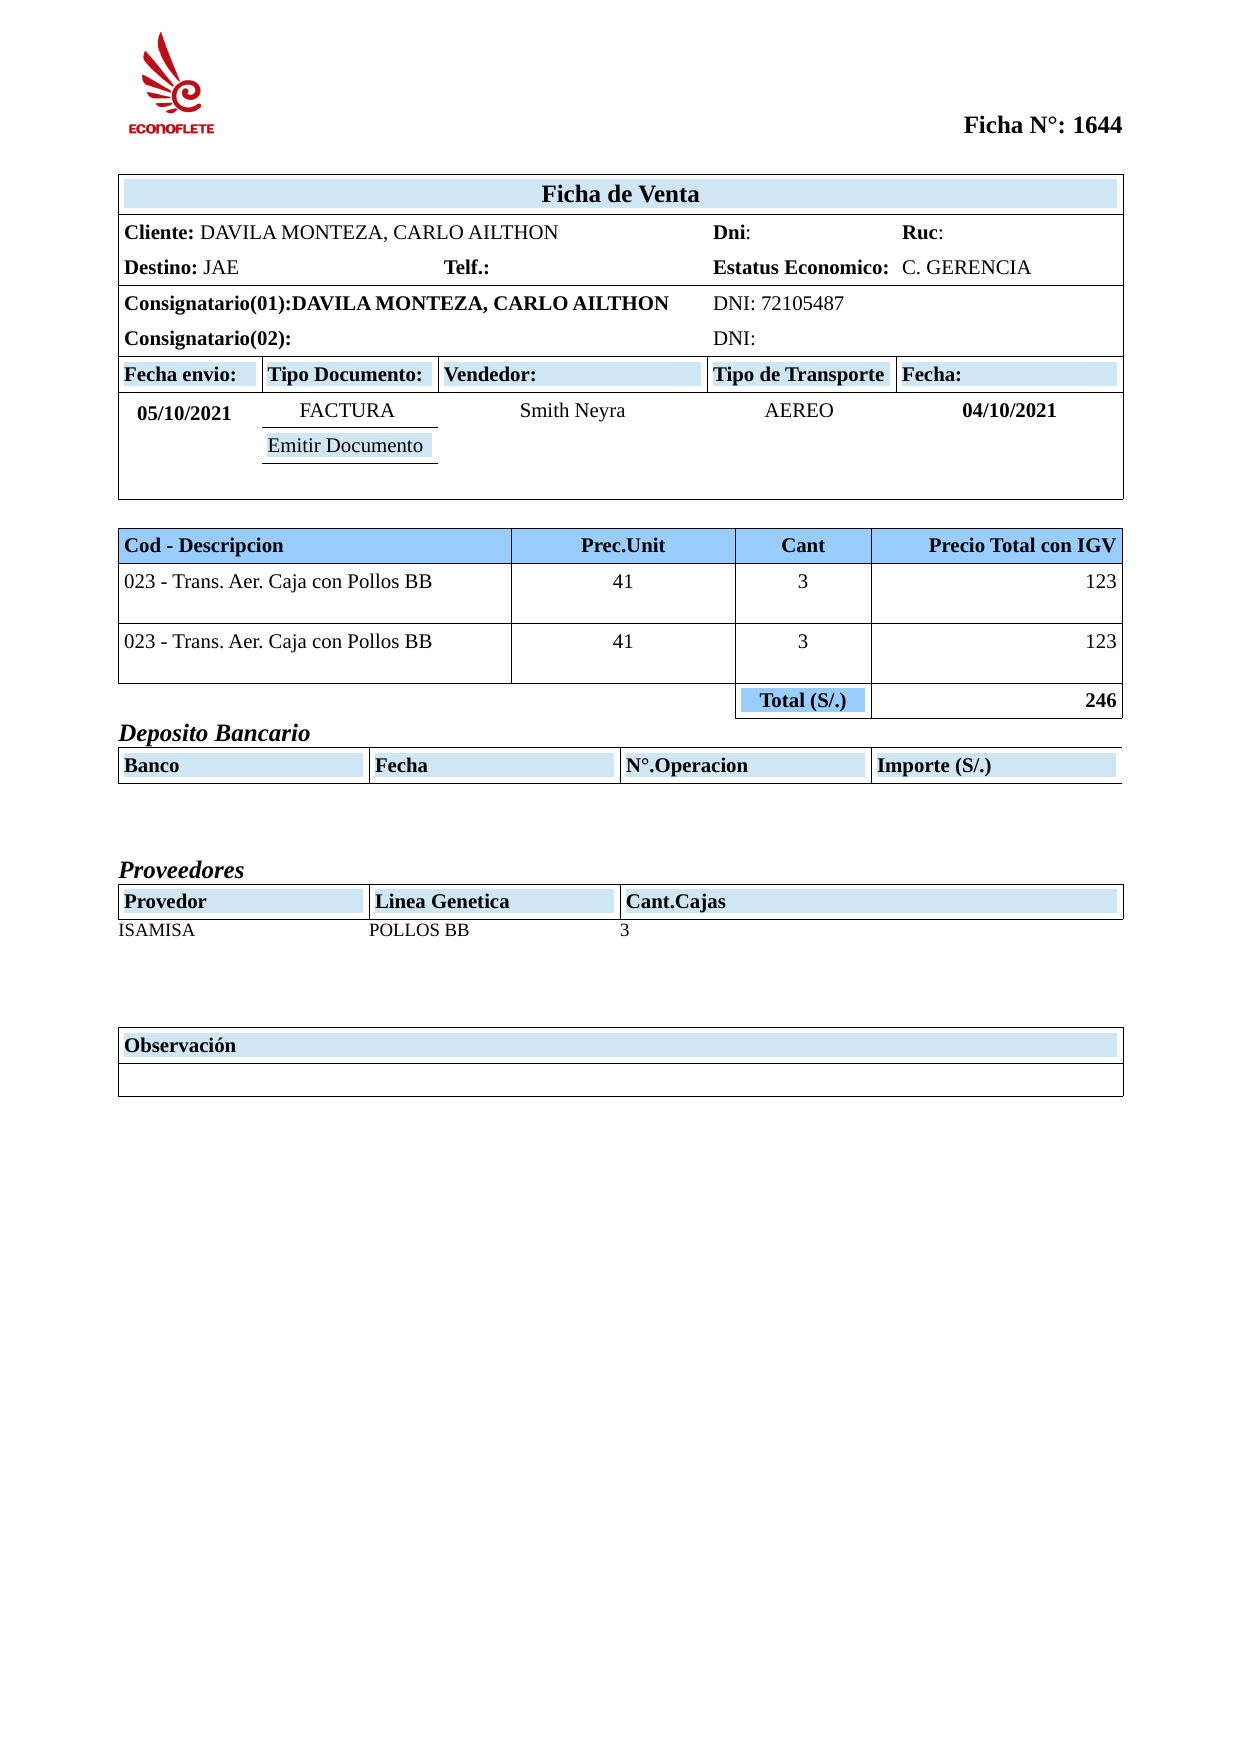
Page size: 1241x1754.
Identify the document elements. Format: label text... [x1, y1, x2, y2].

table_header Cod - Descripcion [119, 529, 511, 563]
table_cell [871, 784, 1122, 807]
table_cell Tipo de Transporte [708, 357, 896, 392]
table_cell 04/10/2021 [896, 393, 1123, 498]
table_header N°.Operacion [621, 748, 871, 782]
table_header Importe (S/.) [872, 748, 1122, 782]
table_cell Consignatario(02): [119, 321, 707, 356]
table_cell Telf.: [438, 249, 707, 285]
table_cell Fecha: [897, 357, 1123, 392]
table_cell Ruc: [896, 215, 1123, 249]
table_cell Fecha envio: [119, 357, 262, 392]
table_cell [369, 1006, 620, 1027]
table_cell [511, 684, 735, 718]
table_header Precio Total con IGV [872, 529, 1122, 563]
table_cell Vendedor: [439, 357, 707, 392]
table_cell Tipo Documento: [263, 357, 438, 392]
table_cell [620, 963, 1123, 984]
table_cell [369, 807, 620, 831]
table_cell 3 [620, 920, 1123, 941]
table_header Cant [736, 529, 871, 563]
table_cell [620, 941, 1123, 962]
table_header Linea Genetica [370, 885, 620, 919]
table_cell Total (S/.) [736, 684, 871, 718]
table_cell [119, 1064, 1123, 1096]
table_cell Consignatario(01):DAVILA MONTEZA, CARLO AILTHON [119, 286, 707, 321]
table_header Prec.Unit [512, 529, 735, 563]
table_cell [118, 784, 369, 807]
table_cell FACTURA [262, 393, 438, 427]
table_cell [262, 464, 438, 498]
table_cell [369, 984, 620, 1006]
table_cell DNI: 72105487 [707, 286, 1123, 321]
table_cell 023 - Trans. Aer. Caja con Pollos BB [119, 624, 511, 682]
table_cell Smith Neyra [438, 393, 707, 498]
table_cell [620, 1006, 1123, 1027]
table_header Banco [119, 748, 369, 782]
table_cell [369, 963, 620, 984]
table_cell [369, 941, 620, 962]
table_cell DNI: [707, 321, 1123, 356]
table_cell [620, 784, 871, 807]
table_cell AEREO [707, 393, 896, 498]
picture [118, 31, 225, 134]
table_cell [118, 807, 369, 831]
table_cell [620, 984, 1123, 1006]
table_cell POLLOS BB [369, 920, 620, 941]
table_cell [620, 807, 871, 831]
table_cell C. GERENCIA [896, 249, 1123, 285]
table_cell [118, 831, 369, 855]
table_cell [118, 1006, 369, 1027]
table_cell [871, 807, 1122, 831]
table_header Observación [119, 1028, 1123, 1063]
table_cell Destino: JAE [119, 249, 438, 285]
table_cell 41 [512, 564, 735, 623]
table_cell Dni: [707, 215, 896, 249]
table_cell [118, 963, 369, 984]
table_cell ISAMISA [118, 920, 369, 941]
table_cell 123 [872, 564, 1122, 623]
table_cell 123 [872, 624, 1122, 682]
table_cell 41 [512, 624, 735, 682]
table_cell [369, 831, 620, 855]
table_cell Emitir Documento [262, 428, 438, 463]
table_cell Estatus Economico: [707, 249, 896, 285]
table_cell [118, 984, 369, 1006]
table_cell [620, 831, 871, 855]
table_cell 246 [872, 684, 1122, 718]
table_cell [871, 831, 1122, 855]
table_cell [118, 941, 369, 962]
table_header Fecha [370, 748, 620, 782]
table_header Cant.Cajas [621, 885, 1123, 919]
table_cell 05/10/2021 [119, 393, 262, 498]
text Deposito Bancario [118, 718, 1122, 747]
table_header Provedor [119, 885, 369, 919]
table_cell [369, 784, 620, 807]
table_cell 3 [736, 624, 871, 682]
table_cell Cliente: DAVILA MONTEZA, CARLO AILTHON [119, 215, 707, 249]
table_header Ficha de Venta [119, 175, 1123, 214]
text Proveedores [118, 855, 1122, 883]
table_cell [118, 684, 511, 718]
table_cell 3 [736, 564, 871, 623]
table_cell 023 - Trans. Aer. Caja con Pollos BB [119, 564, 511, 623]
